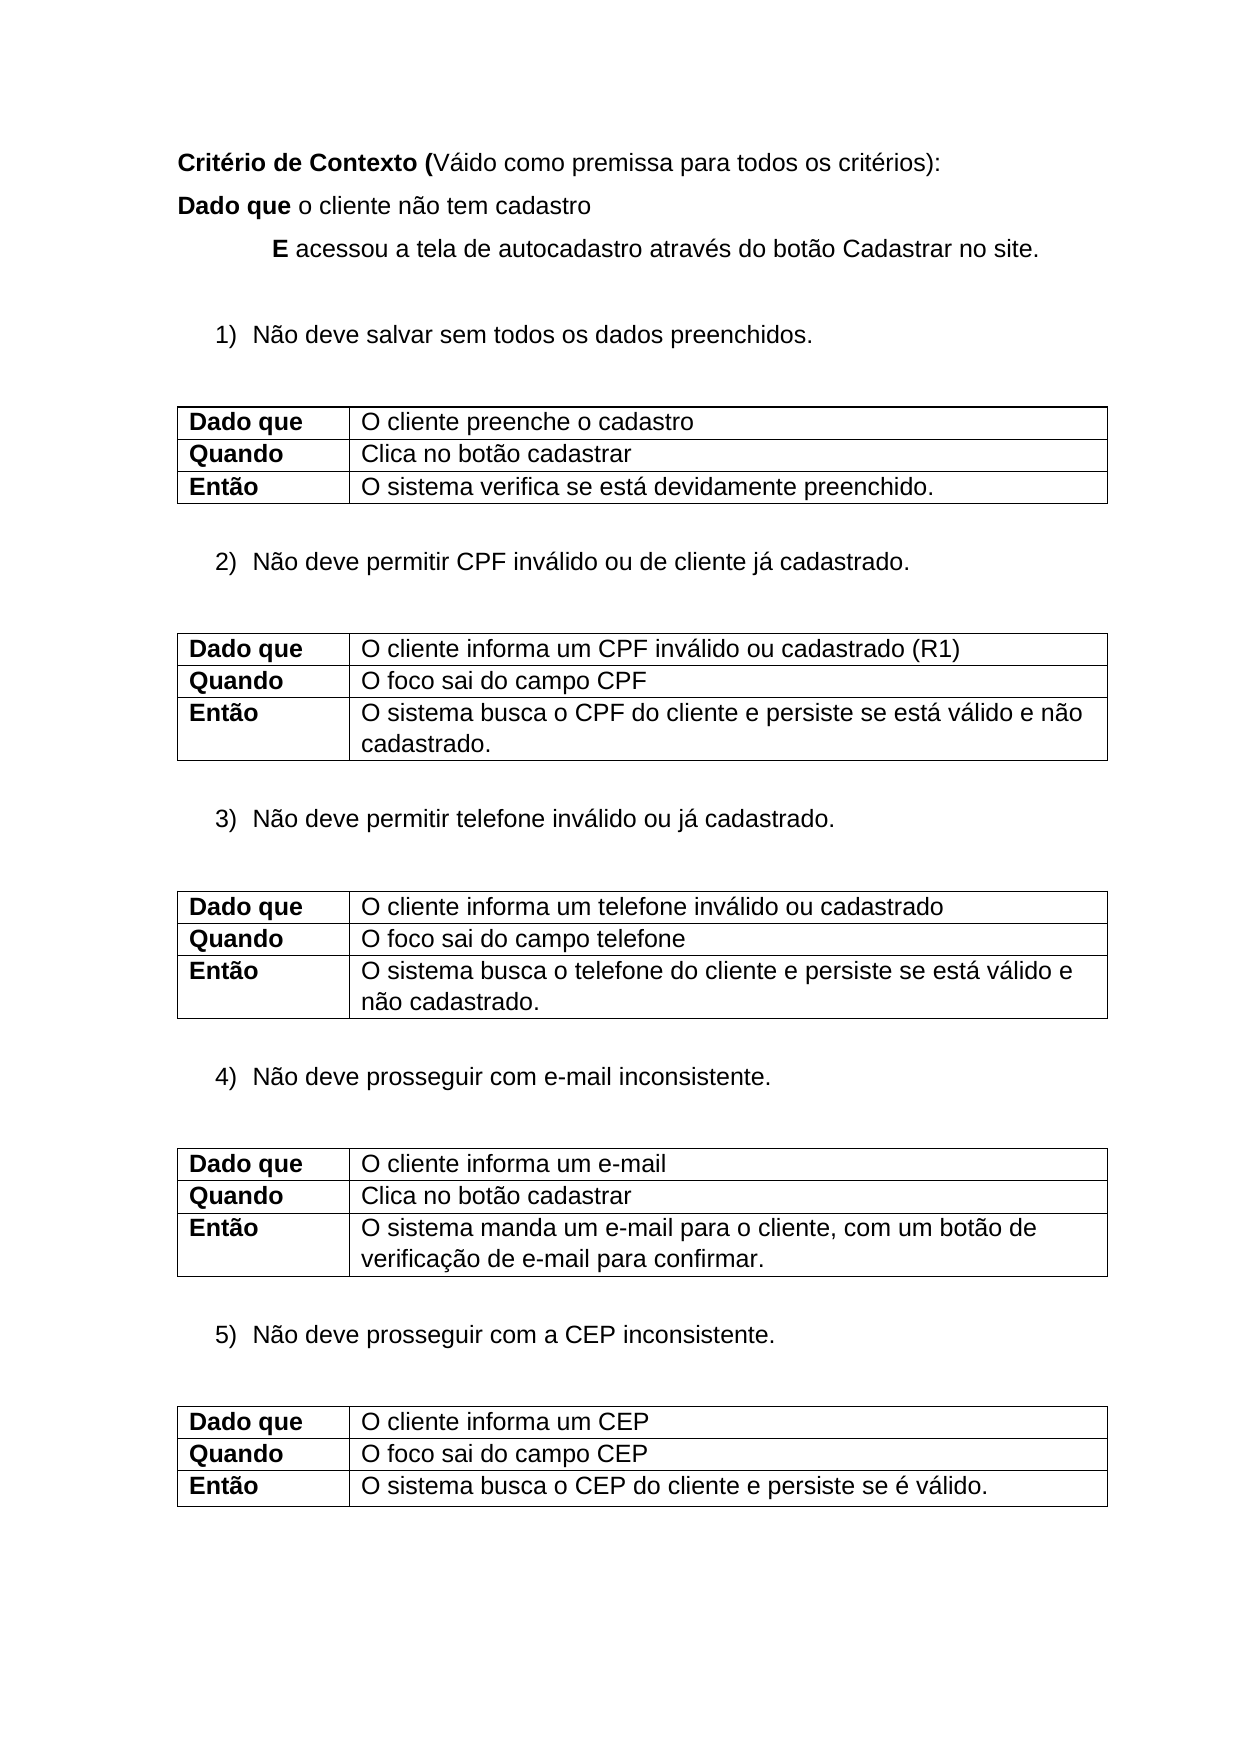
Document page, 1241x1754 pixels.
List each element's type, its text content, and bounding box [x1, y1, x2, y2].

table_cell Quando [178, 1181, 349, 1212]
list Não deve permitir telefone inválido ou já cadastrado. [215, 804, 1063, 876]
table_header O cliente informa um e-mail [350, 1149, 1107, 1180]
table_cell Então [178, 1471, 349, 1506]
table_cell O sistema busca o CPF do cliente e persiste se está válido e não cadastrado. [350, 698, 1107, 760]
table_header Dado que [178, 634, 349, 665]
list Não deve salvar sem todos os dados preenchidos. [215, 320, 1063, 349]
list Não deve permitir CPF inválido ou de cliente já cadastrado. [215, 547, 1063, 619]
table_cell Então [178, 956, 349, 1018]
table_cell O sistema verifica se está devidamente preenchido. [350, 472, 1107, 503]
table_cell Então [178, 472, 349, 503]
table_cell Quando [178, 440, 349, 471]
table_cell Quando [178, 1439, 349, 1470]
table_cell Clica no botão cadastrar [350, 1181, 1107, 1212]
text E acessou a tela de autocadastro através do botão Cadastrar no site. [177, 234, 1063, 263]
table_cell Então [178, 1214, 349, 1276]
table_cell O sistema manda um e-mail para o cliente, com um botão de verificação de e-mail para confirmar. [350, 1214, 1107, 1276]
table_header O cliente informa um CPF inválido ou cadastrado (R1) [350, 634, 1107, 665]
table_cell Então [178, 698, 349, 760]
table_header Dado que [178, 1407, 349, 1438]
list Não deve prosseguir com a CEP inconsistente. [215, 1320, 1063, 1348]
list Não deve prosseguir com e-mail inconsistente. [215, 1062, 1063, 1091]
table_cell O foco sai do campo telefone [350, 924, 1107, 955]
table_cell Quando [178, 924, 349, 955]
table_cell O sistema busca o telefone do cliente e persiste se está válido e não cadastrado. [350, 956, 1107, 1018]
table_header Dado que [178, 892, 349, 923]
text Dado que o cliente não tem cadastro [177, 191, 1063, 219]
text Critério de Contexto (Váido como premissa para todos os critérios): [177, 148, 1063, 176]
table_header O cliente informa um CEP [350, 1407, 1107, 1438]
table_cell O sistema busca o CEP do cliente e persiste se é válido. [350, 1471, 1107, 1506]
table_header Dado que [178, 1149, 349, 1180]
table_cell O foco sai do campo CPF [350, 666, 1107, 697]
table_header O cliente informa um telefone inválido ou cadastrado [350, 892, 1107, 923]
table_header Dado que [178, 408, 349, 438]
table_cell Quando [178, 666, 349, 697]
table_cell O foco sai do campo CEP [350, 1439, 1107, 1470]
table_cell Clica no botão cadastrar [350, 440, 1107, 471]
table_header O cliente preenche o cadastro [350, 408, 1107, 438]
